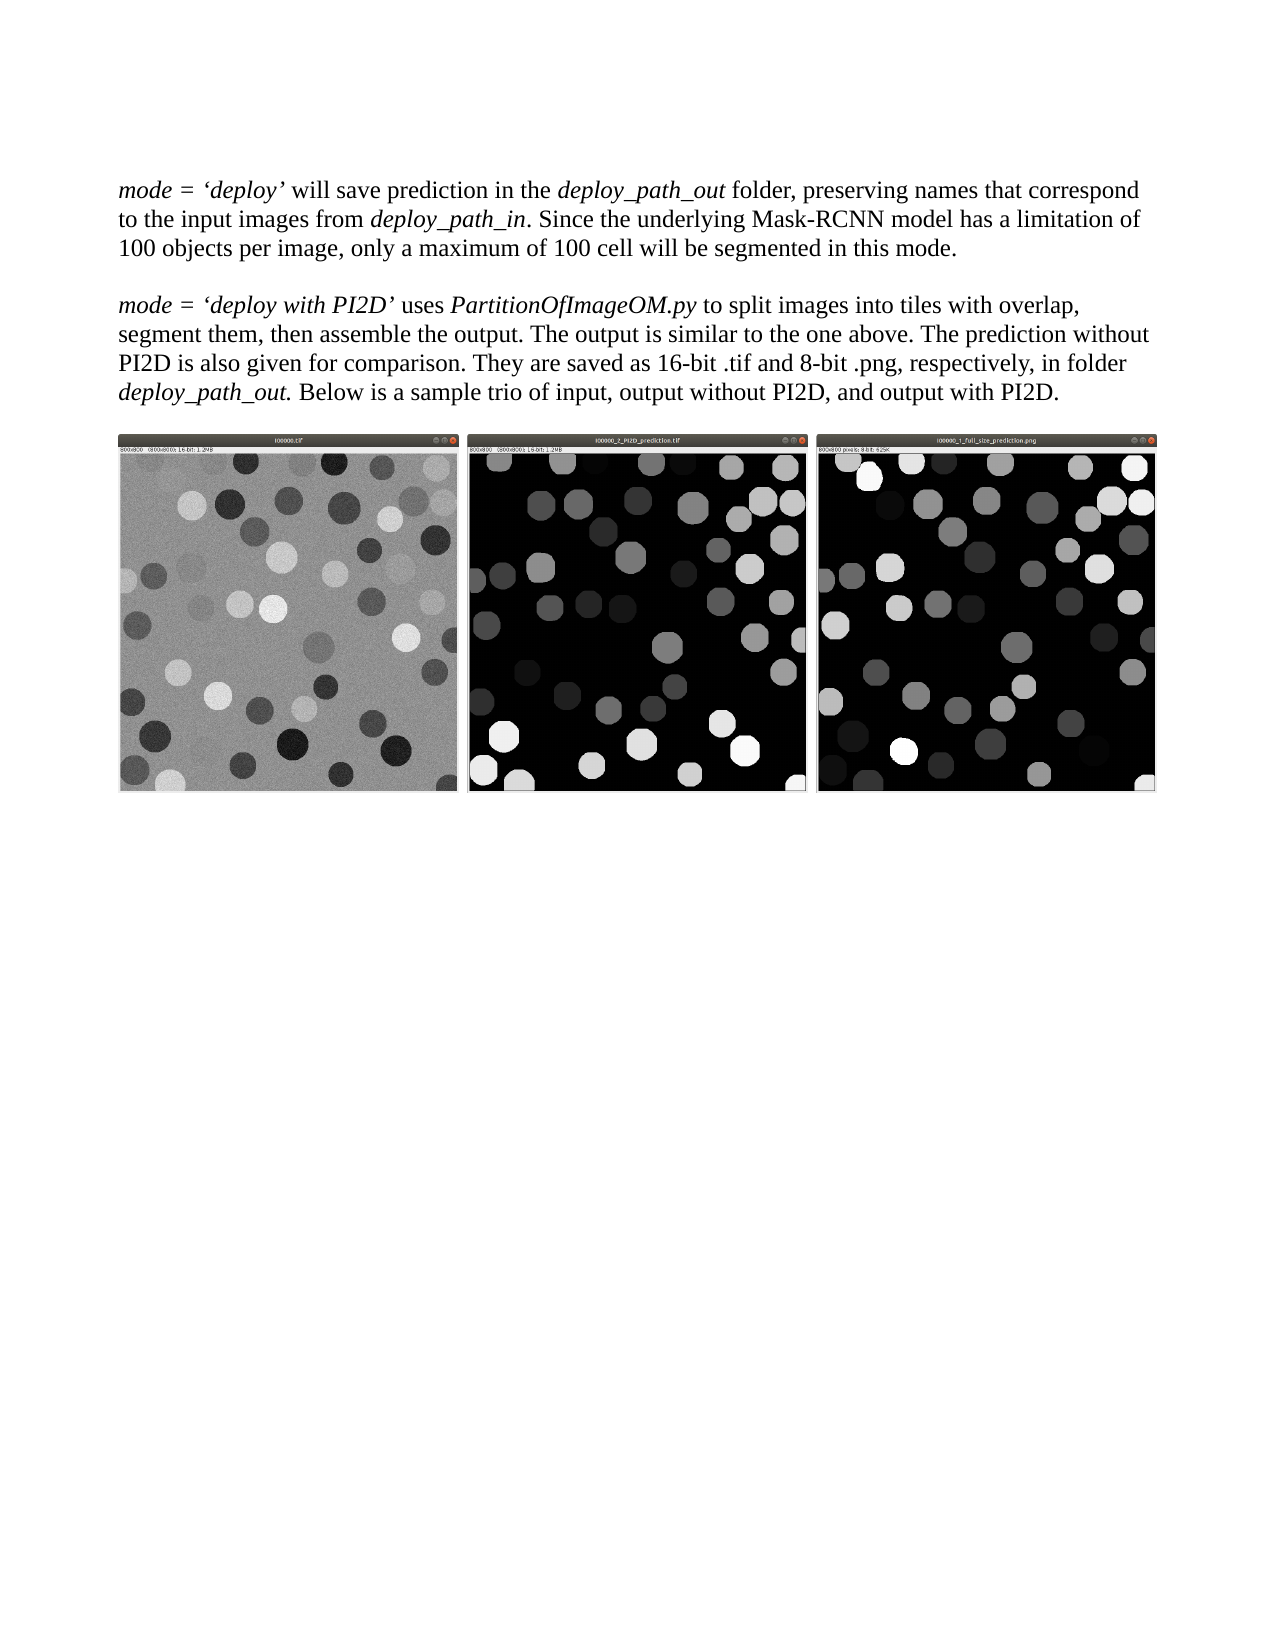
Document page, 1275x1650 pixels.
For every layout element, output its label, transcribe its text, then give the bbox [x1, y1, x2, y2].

text mode = ‘deploy with PI2D’ uses PartitionOfImageOM.py to split images into tiles with overlap, segment them, then assemble the output. The output is similar to the one above. The prediction without PI2D is also given for comparison. They are saved as 16-bit .tif and 8-bit .png, respectively, in folder deploy_path_out. Below is a sample trio of input, output without PI2D, and output with PI2D. [118, 291, 1157, 406]
picture [118, 434, 1157, 793]
text mode = ‘deploy’ will save prediction in the deploy_path_out folder, preserving names that correspond to the input images from deploy_path_in. Since the underlying Mask-RCNN model has a limitation of 100 objects per image, only a maximum of 100 cell will be segmented in this mode. [118, 176, 1157, 262]
